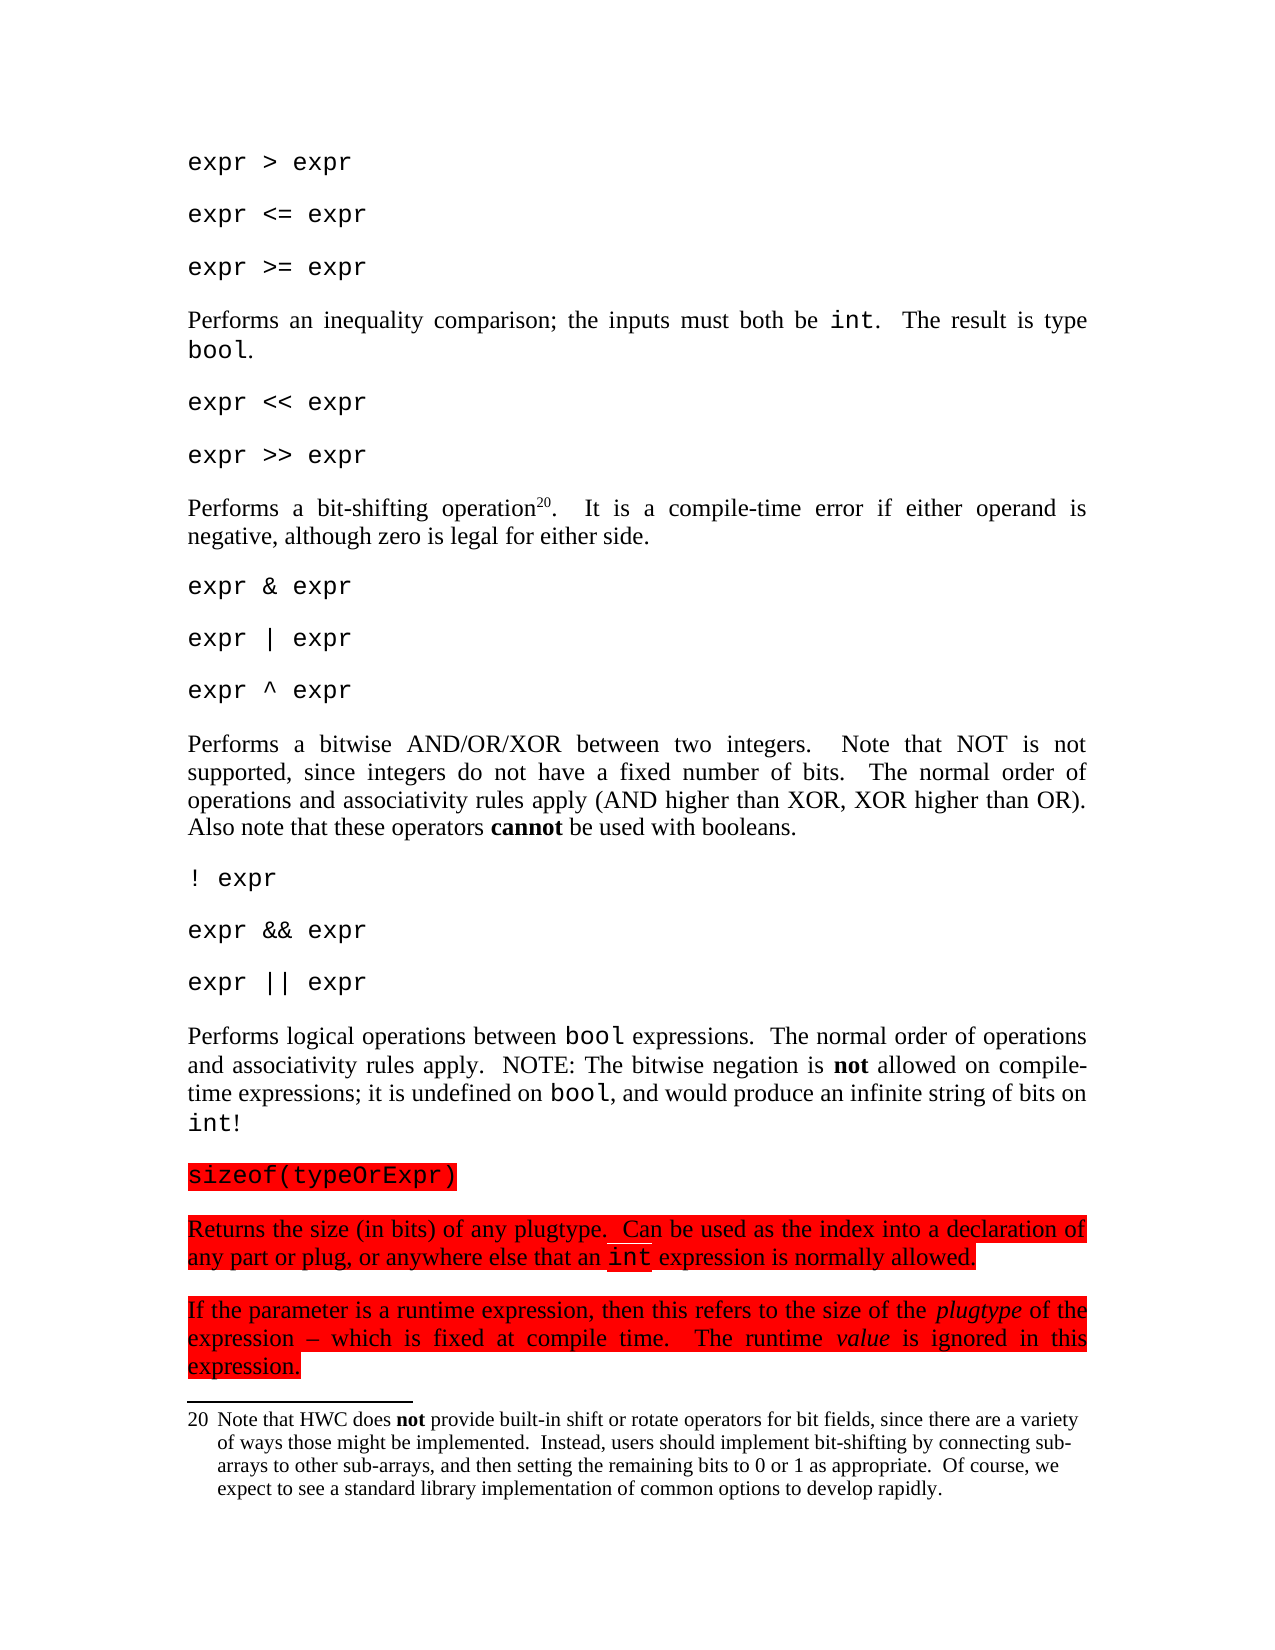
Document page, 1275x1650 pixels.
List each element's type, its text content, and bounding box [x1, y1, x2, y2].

text sizeof(typeOrExpr) [187, 1163, 1087, 1191]
text If the parameter is a runtime expression, then this refers to the size of the plugtype of the expression – which is fixed at compile time. The runtime value is ignored in this expression. [187, 1296, 1087, 1379]
text expr >> expr [187, 442, 1087, 471]
text expr && expr [187, 917, 1087, 946]
text Performs a bitwise AND/OR/XOR between two integers. Note that NOT is not supported, since integers do not have a fixed number of bits. The normal order of operations and associativity rules apply (AND higher than XOR, XOR higher than OR). Also note that these operators cannot be used with booleans. [187, 730, 1087, 841]
text expr << expr [187, 390, 1087, 418]
text expr > expr [187, 150, 1087, 178]
text Performs a bit-shifting operation. It is a compile-time error if either operand is negative, although zero is legal for either side. [187, 494, 1087, 550]
text Note that HWC does not provide built-in shift or rotate operators for bit fields, since there are a variety of ways those might be implemented. Instead, users should implement bit-shifting by connecting sub-arrays to other sub-arrays, and then setting the remaining bits to 0 or 1 as appropriate. Of course, we expect to see a standard library implementation of common options to develop rapidly. [187, 1408, 1087, 1500]
text expr & expr [187, 574, 1087, 602]
text Performs an inequality comparison; the inputs must both be int. The result is type bool. [187, 307, 1087, 366]
text expr ^ expr [187, 678, 1087, 706]
text expr | expr [187, 626, 1087, 654]
text ! expr [187, 865, 1087, 893]
text Performs logical operations between bool expressions. The normal order of operations and associativity rules apply. NOTE: The bitwise negation is not allowed on compile-time expressions; it is undefined on bool, and would produce an infinite string of bits on int! [187, 1022, 1087, 1139]
text Returns the size (in bits) of any plugtype. Can be used as the index into a declaration of any part or plug, or anywhere else that an int expression is normally allowed. [187, 1215, 1087, 1272]
text expr <= expr [187, 202, 1087, 230]
text expr >= expr [187, 254, 1087, 283]
text expr || expr [187, 969, 1087, 998]
